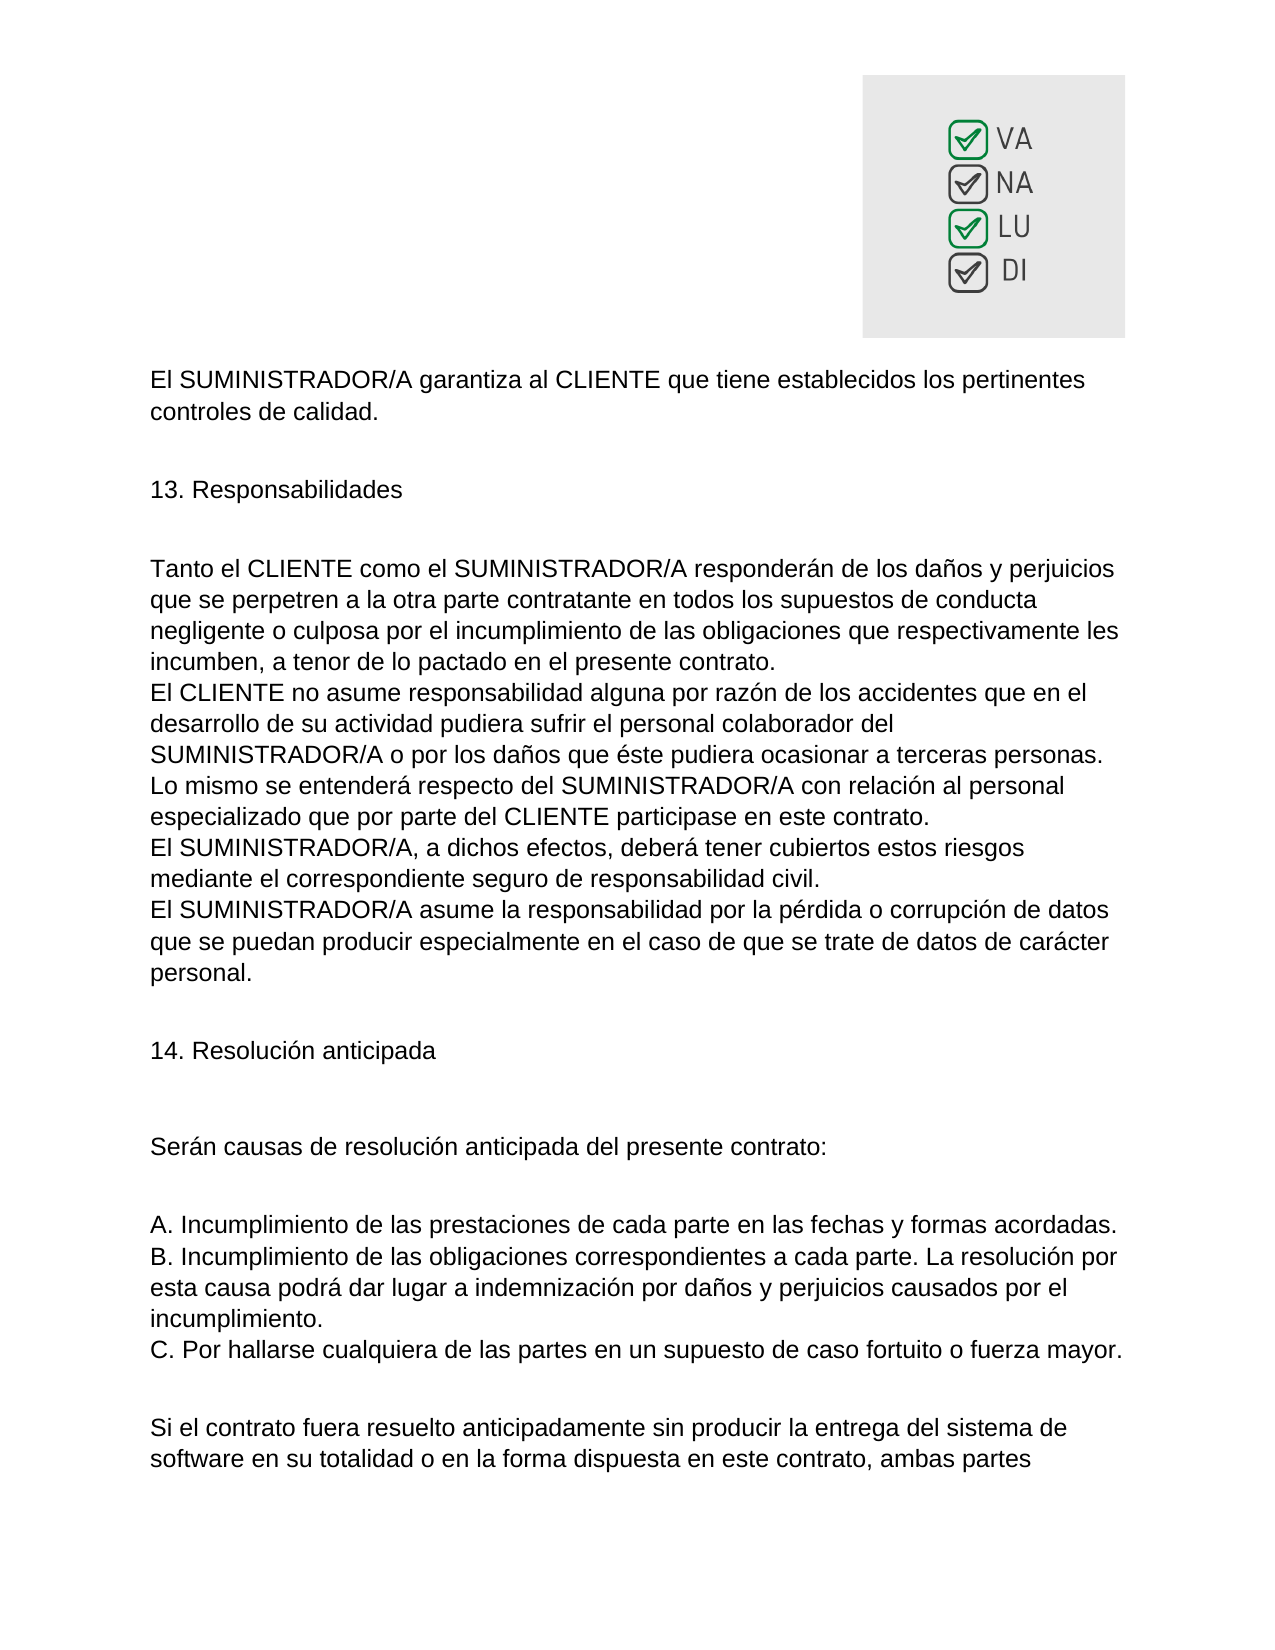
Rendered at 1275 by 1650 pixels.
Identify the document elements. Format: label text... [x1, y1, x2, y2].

text Si el contrato fuera resuelto anticipadamente sin producir la entrega del sistema de software en su totalidad o en la forma dispuesta en este contrato, ambas partes [150, 1382, 1125, 1473]
text A. Incumplimiento de las prestaciones de cada parte en las fechas y formas acordadas. B. Incumplimiento de las obligaciones correspondientes a cada parte. La resolución por esta causa podrá dar lugar a indemnización por daños y perjuicios causados por el incumplimiento. C. Por hallarse cualquiera de las partes en un supuesto de caso fortuito o fuerza mayor. [150, 1179, 1125, 1363]
text Tanto el CLIENTE como el SUMINISTRADOR/A responderán de los daños y perjuicios que se perpetren a la otra parte contratante en todos los supuestos de conducta negligente o culposa por el incumplimiento de las obligaciones que respectivamente les incumben, a tenor de lo pactado en el presente contrato. El CLIENTE no asume responsabilidad alguna por razón de los accidentes que en el desarrollo de su actividad pudiera sufrir el personal colaborador del SUMINISTRADOR/A o por los daños que éste pudiera ocasionar a terceras personas. Lo mismo se entenderá respecto del SUMINISTRADOR/A con relación al personal especializado que por parte del CLIENTE participase en este contrato. El SUMINISTRADOR/A, a dichos efectos, deberá tener cubiertos estos riesgos mediante el correspondiente seguro de responsabilidad civil. El SUMINISTRADOR/A asume la responsabilidad por la pérdida o corrupción de datos que se puedan producir especialmente en el caso de que se trate de datos de carácter personal. [150, 523, 1125, 986]
picture [862, 75, 1125, 338]
text 13. Responsabilidades [150, 444, 1125, 504]
text 14. Resolución anticipada [150, 1005, 1125, 1065]
text El SUMINISTRADOR/A garantiza al CLIENTE que tiene establecidos los pertinentes controles de calidad. [150, 366, 1125, 425]
text Serán causas de resolución anticipada del presente contrato: [150, 1132, 1125, 1161]
